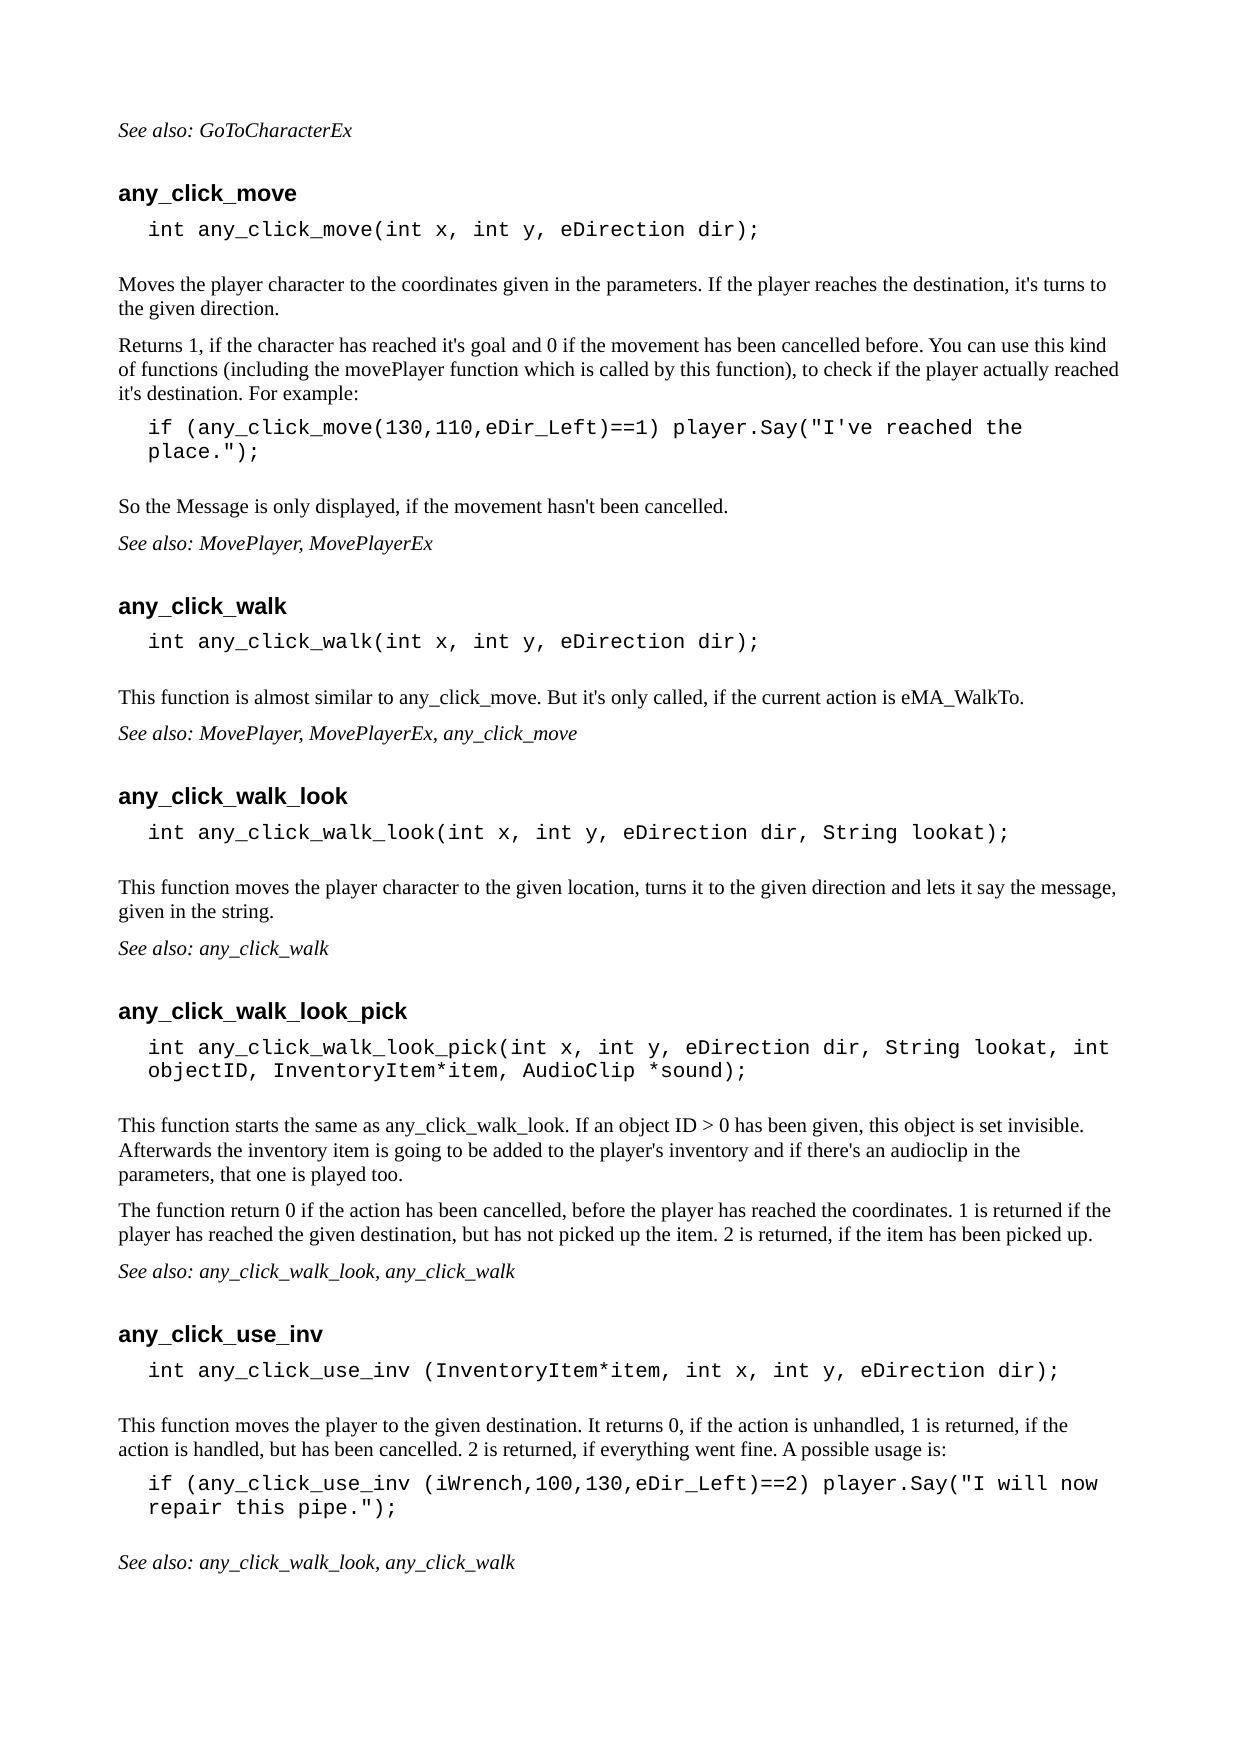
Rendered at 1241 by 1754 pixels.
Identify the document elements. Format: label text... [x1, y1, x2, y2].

subtitle any_click_walk_look [118, 783, 1122, 809]
text if (any_click_use_inv (iWrench,100,130,eDir_Left)==2) player.Say("I will now repair this pipe."); [148, 1473, 1122, 1521]
text This function moves the player character to the given location, turns it to the given direction and lets it say the message, given in the string. [118, 875, 1122, 923]
text Returns 1, if the character has reached it's goal and 0 if the movement has been cancelled before. You can use this kind of functions (including the movePlayer function which is called by this function), to check if the player actually reached it's destination. For example: [118, 333, 1122, 405]
text The function return 0 if the action has been cancelled, before the player has reached the coordinates. 1 is returned if the player has reached the given destination, but has not picked up the item. 2 is returned, if the item has been picked up. [118, 1198, 1122, 1246]
text See also: GoToCharacterEx [118, 118, 1122, 142]
text int any_click_move(int x, int y, eDirection dir); [148, 219, 1122, 243]
text Moves the player character to the coordinates given in the parameters. If the player reaches the destination, it's turns to the given direction. [118, 272, 1122, 320]
text So the Message is only displayed, if the movement hasn't been cancelled. [118, 494, 1122, 518]
text See also: MovePlayer, MovePlayerEx [118, 531, 1122, 555]
text See also: MovePlayer, MovePlayerEx, any_click_move [118, 721, 1122, 745]
text int any_click_walk_look_pick(int x, int y, eDirection dir, String lookat, int objectID, InventoryItem*item, AudioClip *sound); [148, 1037, 1122, 1084]
subtitle any_click_walk [118, 592, 1122, 619]
text See also: any_click_walk [118, 936, 1122, 960]
subtitle any_click_use_inv [118, 1320, 1122, 1347]
text See also: any_click_walk_look, any_click_walk [118, 1259, 1122, 1283]
text See also: any_click_walk_look, any_click_walk [118, 1550, 1122, 1574]
text This function starts the same as any_click_walk_look. If an object ID > 0 has been given, this object is set invisible. Afterwards the inventory item is going to be added to the player's inventory and if there's an audioclip in the parameters, that one is played too. [118, 1113, 1122, 1186]
text This function moves the player to the given destination. It returns 0, if the action is unhandled, 1 is returned, if the action is handled, but has been cancelled. 2 is returned, if everything went fine. A possible usage is: [118, 1413, 1122, 1461]
subtitle any_click_walk_look_pick [118, 997, 1122, 1024]
text int any_click_walk(int x, int y, eDirection dir); [148, 632, 1122, 655]
text if (any_click_move(130,110,eDir_Left)==1) player.Say("I've reached the place."); [148, 417, 1122, 465]
subtitle any_click_move [118, 180, 1122, 206]
text This function is almost similar to any_click_move. But it's only called, if the current action is eMA_WalkTo. [118, 685, 1122, 709]
text int any_click_use_inv (InventoryItem*item, int x, int y, eDirection dir); [148, 1359, 1122, 1383]
text int any_click_walk_look(int x, int y, eDirection dir, String lookat); [148, 822, 1122, 846]
